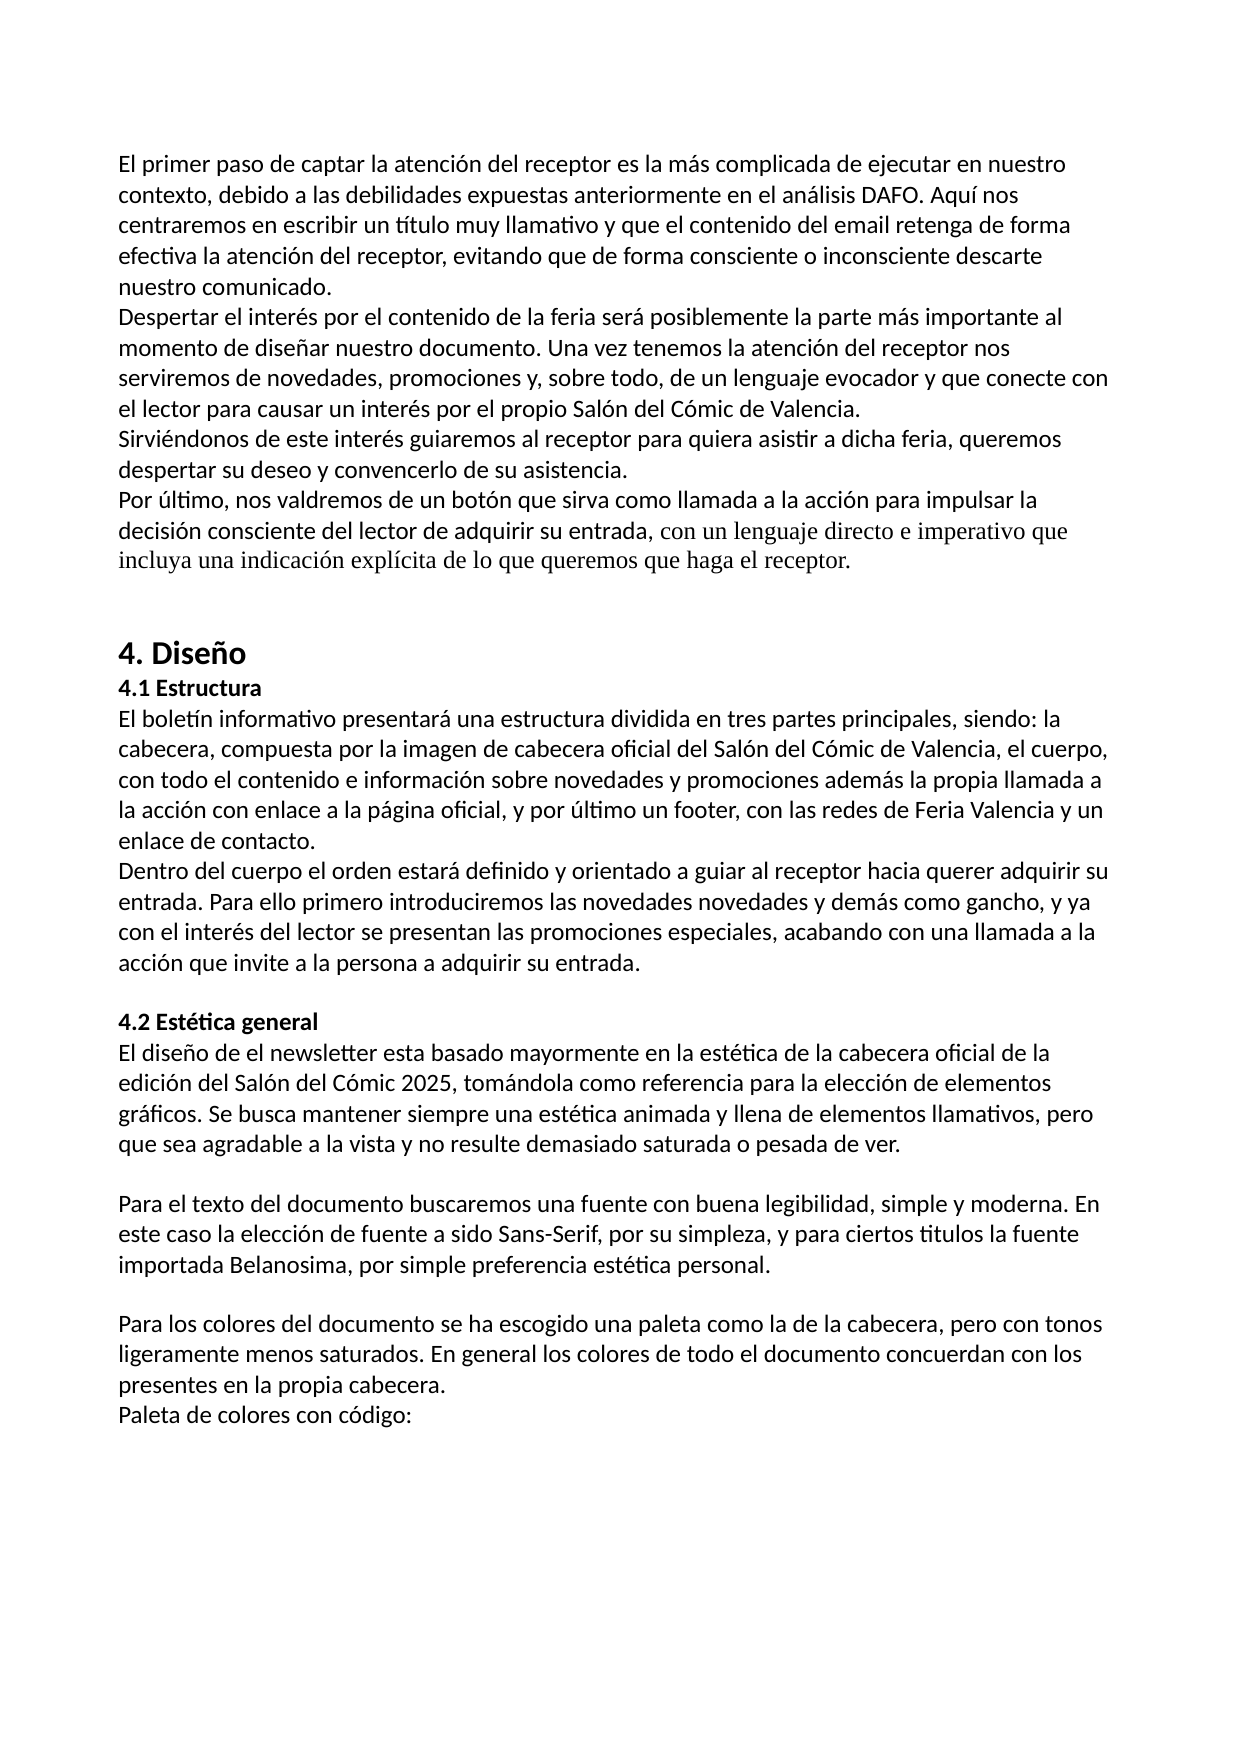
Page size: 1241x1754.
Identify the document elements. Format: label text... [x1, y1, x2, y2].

text Paleta de colores con código: [118, 1399, 1122, 1430]
text 4.1 Estructura [118, 672, 1122, 703]
text 4. Diseño [118, 632, 1122, 672]
text Sirviéndonos de este interés guiaremos al receptor para quiera asistir a dicha feria, queremos despertar su deseo y convencerlo de su asistencia. [118, 423, 1122, 484]
text 4.2 Estética general [118, 1006, 1122, 1037]
text Para los colores del documento se ha escogido una paleta como la de la cabecera, pero con tonos ligeramente menos saturados. En general los colores de todo el documento concuerdan con los presentes en la propia cabecera. [118, 1308, 1122, 1399]
text Despertar el interés por el contenido de la feria será posiblemente la parte más importante al momento de diseñar nuestro documento. Una vez tenemos la atención del receptor nos serviremos de novedades, promociones y, sobre todo, de un lenguaje evocador y que conecte con el lector para causar un interés por el propio Salón del Cómic de Valencia. [118, 301, 1122, 423]
text Para el texto del documento buscaremos una fuente con buena legibilidad, simple y moderna. En este caso la elección de fuente a sido Sans-Serif, por su simpleza, y para ciertos titulos la fuente importada Belanosima, por simple preferencia estética personal. [118, 1188, 1122, 1279]
text El diseño de el newsletter esta basado mayormente en la estética de la cabecera oficial de la edición del Salón del Cómic 2025, tomándola como referencia para la elección de elementos gráficos. Se busca mantener siempre una estética animada y llena de elementos llamativos, pero que sea agradable a la vista y no resulte demasiado saturada o pesada de ver. [118, 1037, 1122, 1159]
text Por último, nos valdremos de un botón que sirva como llamada a la acción para impulsar la decisión consciente del lector de adquirir su entrada, con un lenguaje directo e imperativo que incluya una indicación explícita de lo que queremos que haga el receptor. [118, 484, 1122, 574]
text Dentro del cuerpo el orden estará definido y orientado a guiar al receptor hacia querer adquirir su entrada. Para ello primero introduciremos las novedades novedades y demás como gancho, y ya con el interés del lector se presentan las promociones especiales, acabando con una llamada a la acción que invite a la persona a adquirir su entrada. [118, 856, 1122, 978]
text El boletín informativo presentará una estructura dividida en tres partes principales, siendo: la cabecera, compuesta por la imagen de cabecera oficial del Salón del Cómic de Valencia, el cuerpo, con todo el contenido e información sobre novedades y promociones además la propia llamada a la acción con enlace a la página oficial, y por último un footer, con las redes de Feria Valencia y un enlace de contacto. [118, 703, 1122, 856]
text El primer paso de captar la atención del receptor es la más complicada de ejecutar en nuestro contexto, debido a las debilidades expuestas anteriormente en el análisis DAFO. Aquí nos centraremos en escribir un título muy llamativo y que el contenido del email retenga de forma efectiva la atención del receptor, evitando que de forma consciente o inconsciente descarte nuestro comunicado. [118, 149, 1122, 301]
